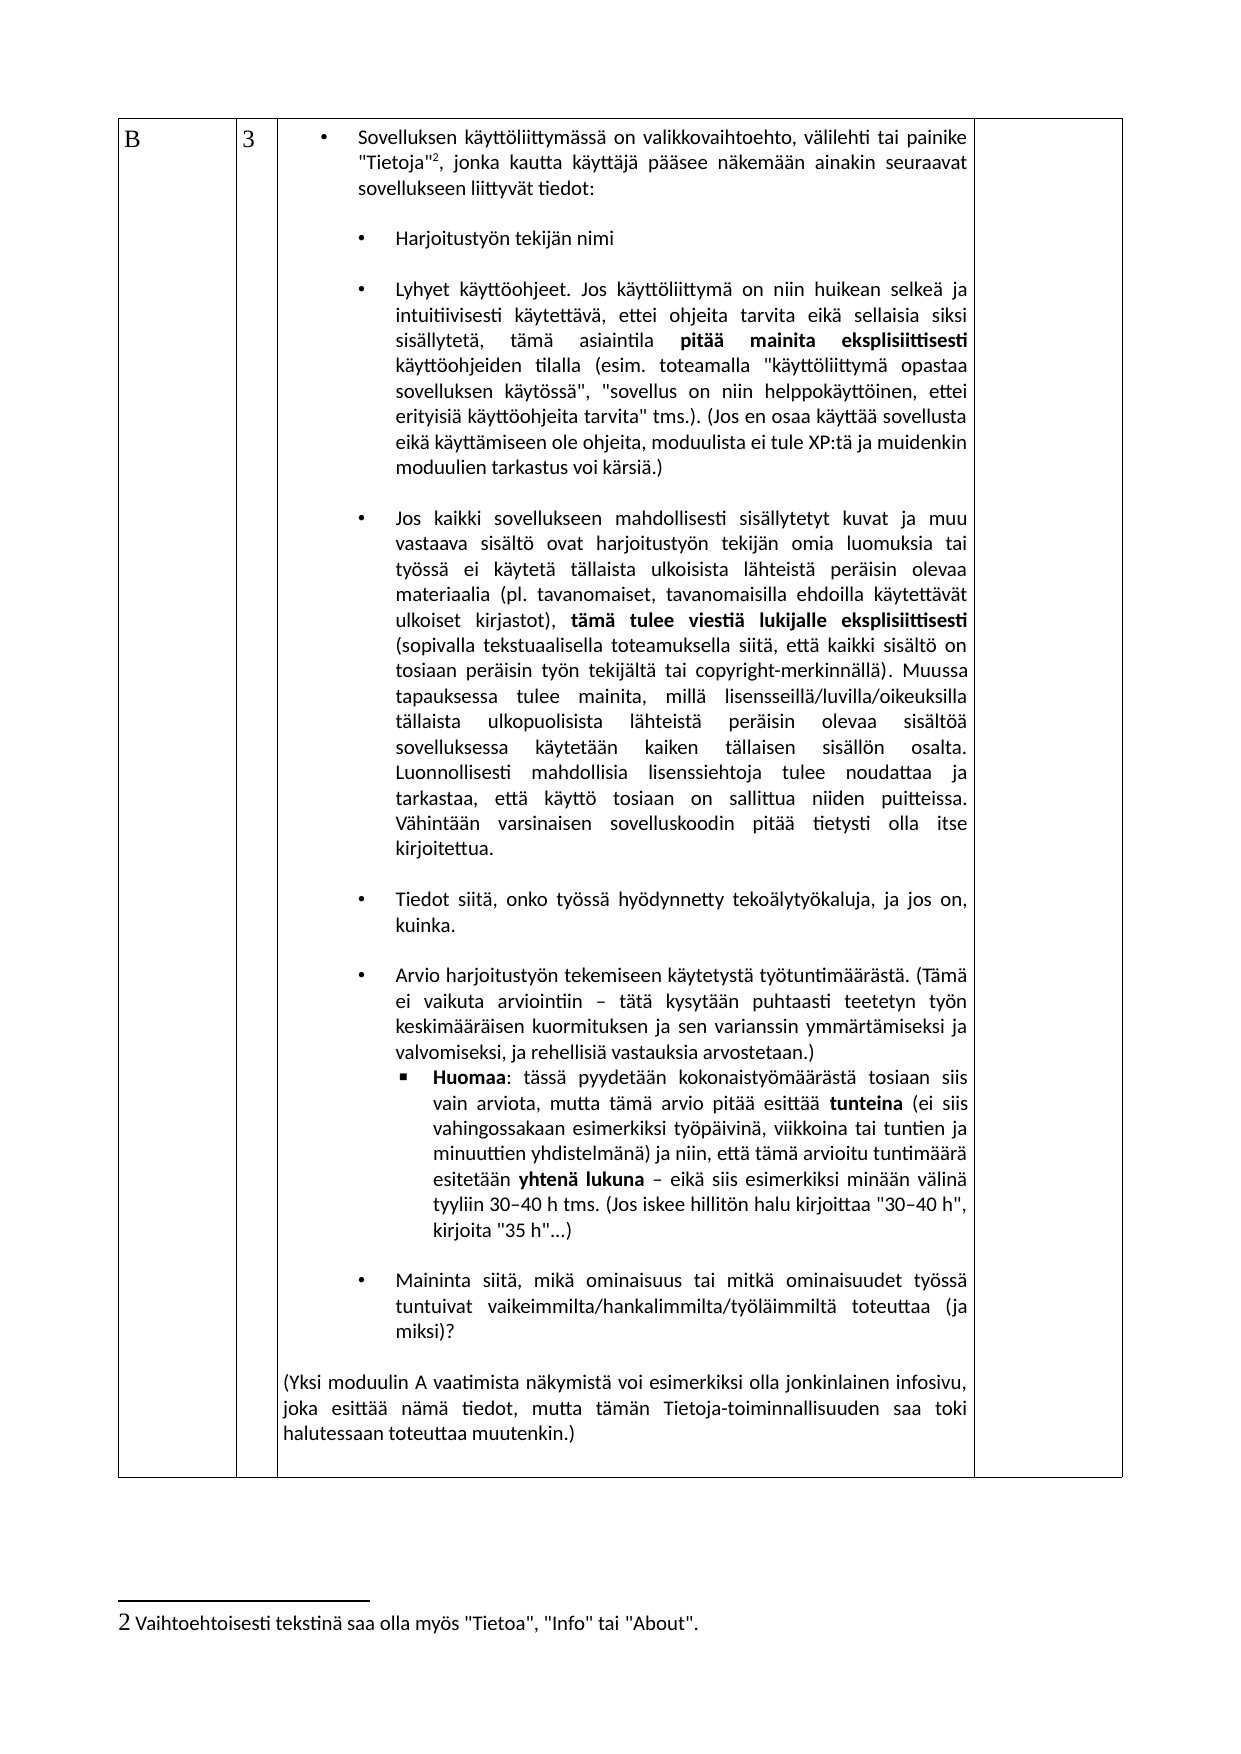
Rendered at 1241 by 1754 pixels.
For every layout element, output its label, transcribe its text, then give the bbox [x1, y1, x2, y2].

table_cell 3 [237, 119, 277, 1477]
table_cell [975, 119, 1122, 1477]
table_cell Sovelluksen käyttöliittymässä on valikkovaihtoehto, välilehti tai painike "Tietoja", jonka kautta käyttäjä pääsee näkemään ainakin seuraavat sovellukseen liittyvät tiedot: Harjoitustyön tekijän nimi Lyhyet käyttöohjeet. Jos käyttöliittymä on niin huikean selkeä ja intuitiivisesti käytettävä, ettei ohjeita tarvita eikä sellaisia siksi sisällytetä, tämä asiaintila pitää mainita eksplisiittisesti käyttöohjeiden tilalla (esim. toteamalla "käyttöliittymä opastaa sovelluksen käytössä", "sovellus on niin helppokäyttöinen, ettei erityisiä käyttöohjeita tarvita" tms.). (Jos en osaa käyttää sovellusta eikä käyttämiseen ole ohjeita, moduulista ei tule XP:tä ja muidenkin moduulien tarkastus voi kärsiä.) Jos kaikki sovellukseen mahdollisesti sisällytetyt kuvat ja muu vastaava sisältö ovat harjoitustyön tekijän omia luomuksia tai työssä ei käytetä tällaista ulkoisista lähteistä peräisin olevaa materiaalia (pl. tavanomaiset, tavanomaisilla ehdoilla käytettävät ulkoiset kirjastot), tämä tulee viestiä lukijalle eksplisiittisesti (sopivalla tekstuaalisella toteamuksella siitä, että kaikki sisältö on tosiaan peräisin työn tekijältä tai copyright-merkinnällä). Muussa tapauksessa tulee mainita, millä lisensseillä/luvilla/oikeuksilla tällaista ulkopuolisista lähteistä peräisin olevaa sisältöä sovelluksessa käytetään kaiken tällaisen sisällön osalta. Luonnollisesti mahdollisia lisenssiehtoja tulee noudattaa ja tarkastaa, että käyttö tosiaan on sallittua niiden puitteissa. Vähintään varsinaisen sovelluskoodin pitää tietysti olla itse kirjoitettua. Tiedot siitä, onko työssä hyödynnetty tekoälytyökaluja, ja jos on, kuinka. Arvio harjoitustyön tekemiseen käytetystä työtuntimäärästä. (Tämä ei vaikuta arviointiin – tätä kysytään puhtaasti teetetyn työn keskimääräisen kuormituksen ja sen varianssin ymmärtämiseksi ja valvomiseksi, ja rehellisiä vastauksia arvostetaan.) Huomaa: tässä pyydetään kokonaistyömäärästä tosiaan siis vain arviota, mutta tämä arvio pitää esittää tunteina (ei siis vahingossakaan esimerkiksi työpäivinä, viikkoina tai tuntien ja minuuttien yhdistelmänä) ja niin, että tämä arvioitu tuntimäärä esitetään yhtenä lukuna – eikä siis esimerkiksi minään välinä tyyliin 30–40 h tms. (Jos iskee hillitön halu kirjoittaa "30–40 h", kirjoita "35 h"...) Maininta siitä, mikä ominaisuus tai mitkä ominaisuudet työssä tuntuivat vaikeimmilta/hankalimmilta/työläimmiltä toteuttaa (ja miksi)? (Yksi moduulin A vaatimista näkymistä voi esimerkiksi olla jonkinlainen infosivu, joka esittää nämä tiedot, mutta tämän Tietoja-toiminnallisuuden saa toki halutessaan toteuttaa muutenkin.) [278, 119, 974, 1477]
table_cell B [119, 119, 236, 1477]
